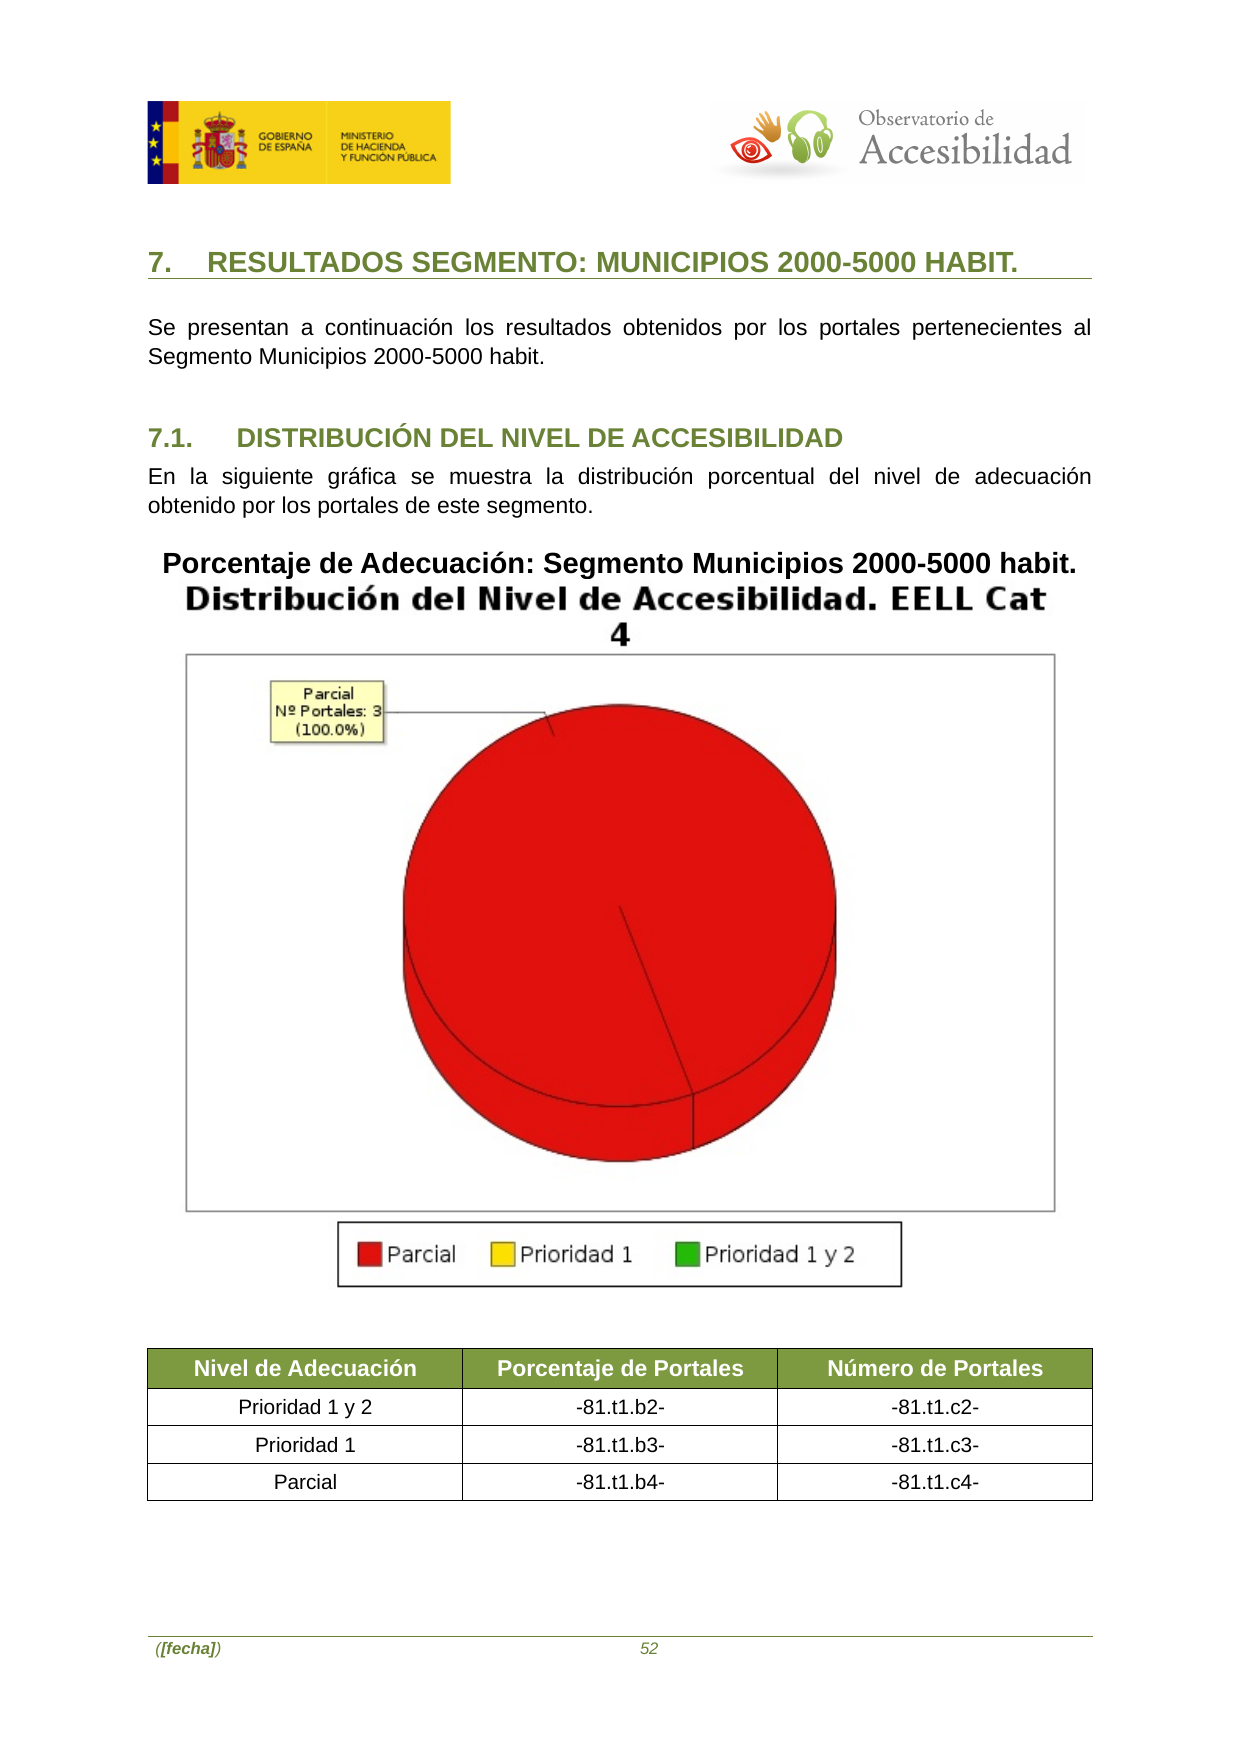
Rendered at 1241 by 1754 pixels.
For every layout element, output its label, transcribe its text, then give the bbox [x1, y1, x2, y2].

table_header Nivel de Adecuación [148, 1349, 462, 1388]
table_header Número de Portales [778, 1349, 1092, 1388]
table_cell -81.t1.b4- [463, 1464, 777, 1500]
table_cell Parcial [148, 1464, 462, 1500]
table_cell Prioridad 1 y 2 [148, 1389, 462, 1425]
picture [147, 101, 451, 184]
table_header Porcentaje de Portales [463, 1349, 777, 1388]
picture [710, 101, 1086, 184]
subtitle Distribución del nivel de accesibilidad [148, 422, 1092, 453]
text Porcentaje de Adecuación: Segmento Municipios 2000-5000 habit. [148, 546, 1092, 579]
table_cell -81.t1.b3- [463, 1426, 777, 1463]
text En la siguiente gráfica se muestra la distribución porcentual del nivel de adecuación obtenido por los portales de este segmento. [148, 463, 1092, 518]
table_cell Prioridad 1 [148, 1426, 462, 1463]
subtitle Resultados Segmento: Municipios 2000-5000 habit. [148, 245, 1092, 278]
table_cell -81.t1.c3- [778, 1426, 1092, 1463]
picture [178, 579, 1062, 1289]
text Se presentan a continuación los resultados obtenidos por los portales pertenecientes al Segmento Municipios 2000-5000 habit. [148, 314, 1092, 369]
table_cell -81.t1.b2- [463, 1389, 777, 1425]
table_cell -81.t1.c4- [778, 1464, 1092, 1500]
table_cell -81.t1.c2- [778, 1389, 1092, 1425]
